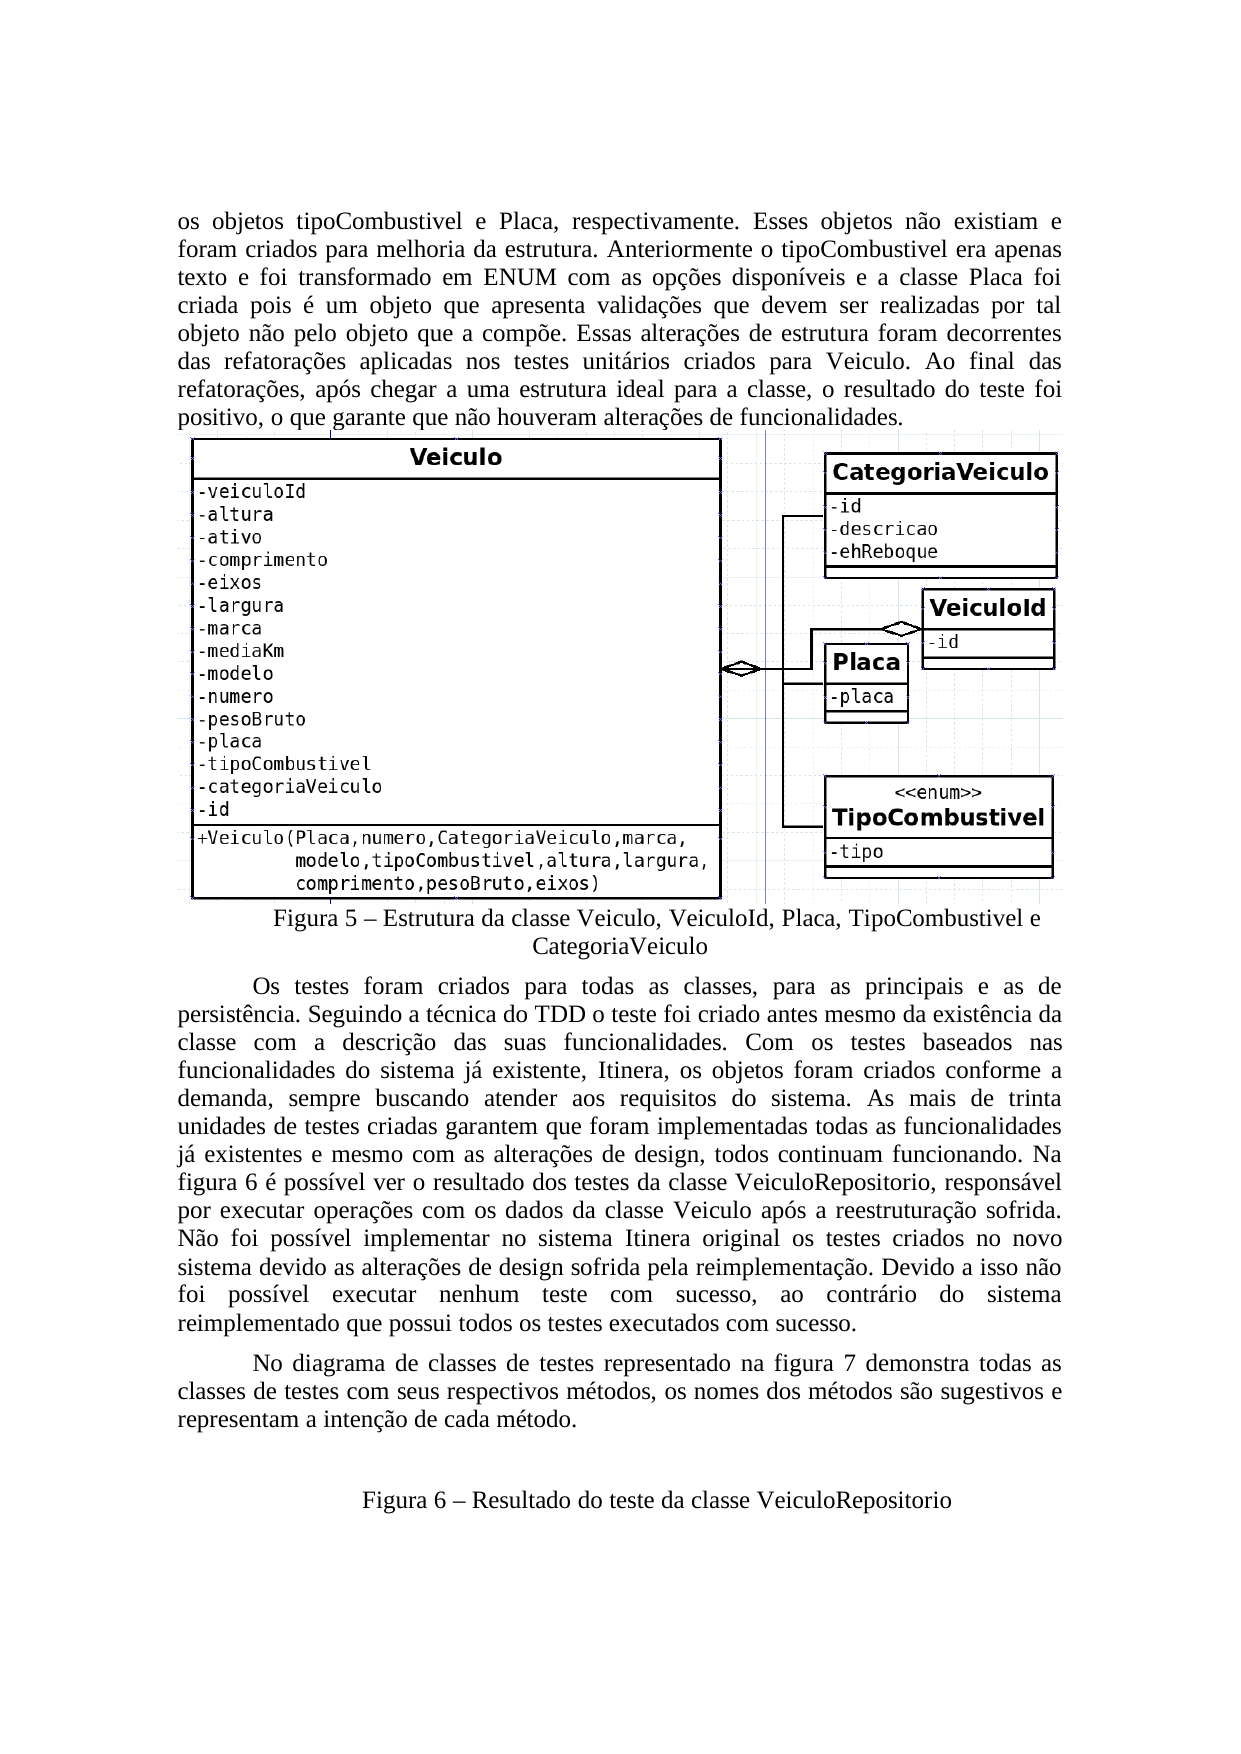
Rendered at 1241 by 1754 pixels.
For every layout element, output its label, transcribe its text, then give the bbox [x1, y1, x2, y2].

picture [177, 430, 1063, 904]
text Figura 6 – Resultado do teste da classe VeiculoRepositorio [177, 1486, 1063, 1514]
text os objetos tipoCombustivel e Placa, respectivamente. Esses objetos não existiam e foram criados para melhoria da estrutura. Anteriormente o tipoCombustivel era apenas texto e foi transformado em ENUM com as opções disponíveis e a classe Placa foi criada pois é um objeto que apresenta validações que devem ser realizadas por tal objeto não pelo objeto que a compõe. Essas alterações de estrutura foram decorrentes das refatorações aplicadas nos testes unitários criados para Veiculo. Ao final das refatorações, após chegar a uma estrutura ideal para a classe, o resultado do teste foi positivo, o que garante que não houveram alterações de funcionalidades. [177, 207, 1063, 430]
text No diagrama de classes de testes representado na figura 7 demonstra todas as classes de testes com seus respectivos métodos, os nomes dos métodos são sugestivos e representam a intenção de cada método. [177, 1349, 1063, 1433]
text Os testes foram criados para todas as classes, para as principais e as de persistência. Seguindo a técnica do TDD o teste foi criado antes mesmo da existência da classe com a descrição das suas funcionalidades. Com os testes baseados nas funcionalidades do sistema já existente, Itinera, os objetos foram criados conforme a demanda, sempre buscando atender aos requisitos do sistema. As mais de trinta unidades de testes criadas garantem que foram implementadas todas as funcionalidades já existentes e mesmo com as alterações de design, todos continuam funcionando. Na figura 6 é possível ver o resultado dos testes da classe VeiculoRepositorio, responsável por executar operações com os dados da classe Veiculo após a reestruturação sofrida. Não foi possível implementar no sistema Itinera original os testes criados no novo sistema devido as alterações de design sofrida pela reimplementação. Devido a isso não foi possível executar nenhum teste com sucesso, ao contrário do sistema reimplementado que possui todos os testes executados com sucesso. [177, 972, 1063, 1336]
text Figura 5 – Estrutura da classe Veiculo, VeiculoId, Placa, TipoCombustivel e CategoriaVeiculo [177, 904, 1063, 960]
